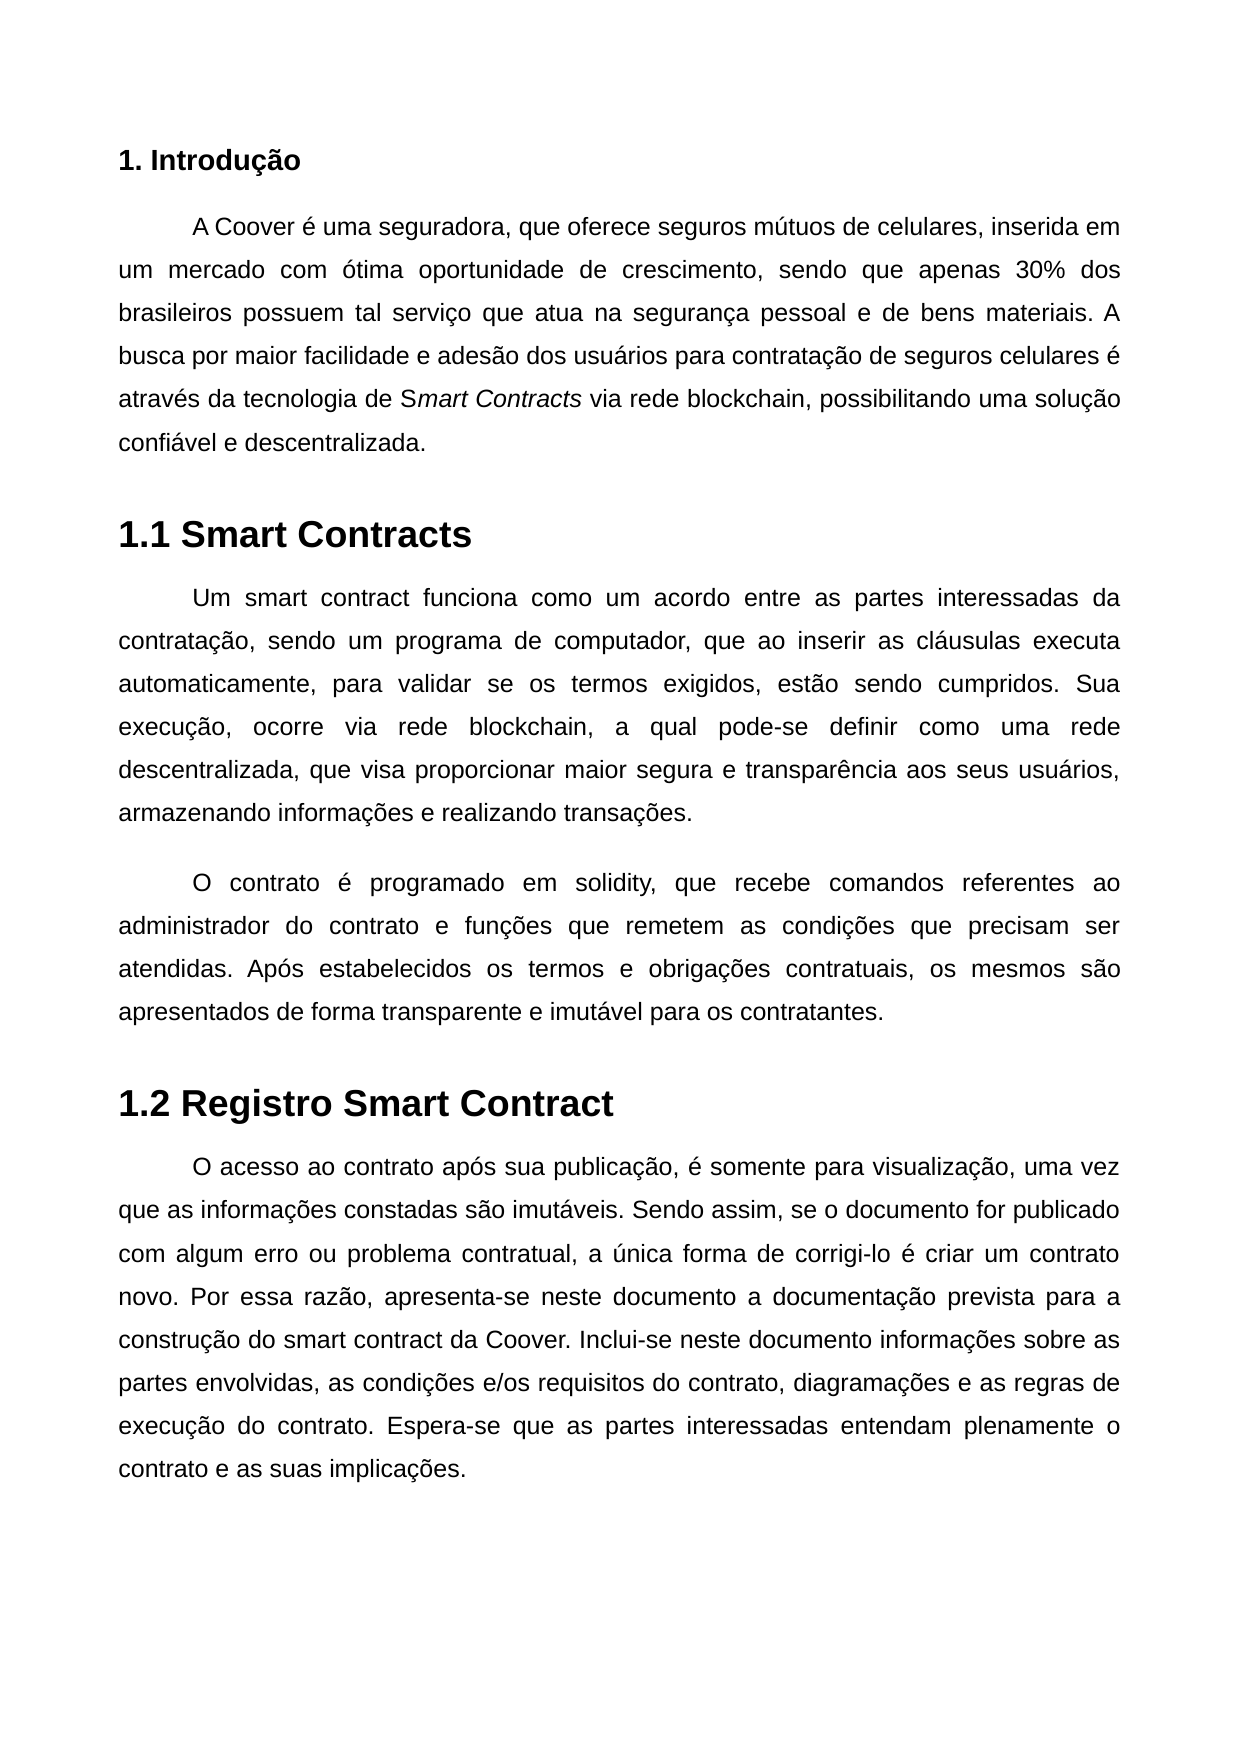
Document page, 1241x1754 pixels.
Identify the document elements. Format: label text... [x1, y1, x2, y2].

subtitle 1.1 Smart Contracts [118, 512, 1122, 555]
text Um smart contract funciona como um acordo entre as partes interessadas da contratação, sendo um programa de computador, que ao inserir as cláusulas executa automaticamente, para validar se os termos exigidos, estão sendo cumpridos. Sua execução, ocorre via rede blockchain, a qual pode-se definir como uma rede descentralizada, que visa proporcionar maior segura e transparência aos seus usuários, armazenando informações e realizando transações. [118, 583, 1122, 827]
subtitle 1. Introdução [118, 143, 1122, 177]
text O acesso ao contrato após sua publicação, é somente para visualização, uma vez que as informações constadas são imutáveis. Sendo assim, se o documento for publicado com algum erro ou problema contratual, a única forma de corrigi-lo é criar um contrato novo. Por essa razão, apresenta-se neste documento a documentação prevista para a construção do smart contract da Coover. Inclui-se neste documento informações sobre as partes envolvidas, as condições e/os requisitos do contrato, diagramações e as regras de execução do contrato. Espera-se que as partes interessadas entendam plenamente o contrato e as suas implicações. [118, 1152, 1122, 1483]
text A Coover é uma seguradora, que oferece seguros mútuos de celulares, inserida em um mercado com ótima oportunidade de crescimento, sendo que apenas 30% dos brasileiros possuem tal serviço que atua na segurança pessoal e de bens materiais. A busca por maior facilidade e adesão dos usuários para contratação de seguros celulares é através da tecnologia de Smart Contracts via rede blockchain, possibilitando uma solução confiável e descentralizada. [118, 212, 1122, 456]
text O contrato é programado em solidity, que recebe comandos referentes ao administrador do contrato e funções que remetem as condições que precisam ser atendidas. Após estabelecidos os termos e obrigações contratuais, os mesmos são apresentados de forma transparente e imutável para os contratantes. [118, 868, 1122, 1026]
subtitle 1.2 Registro Smart Contract [118, 1082, 1122, 1125]
